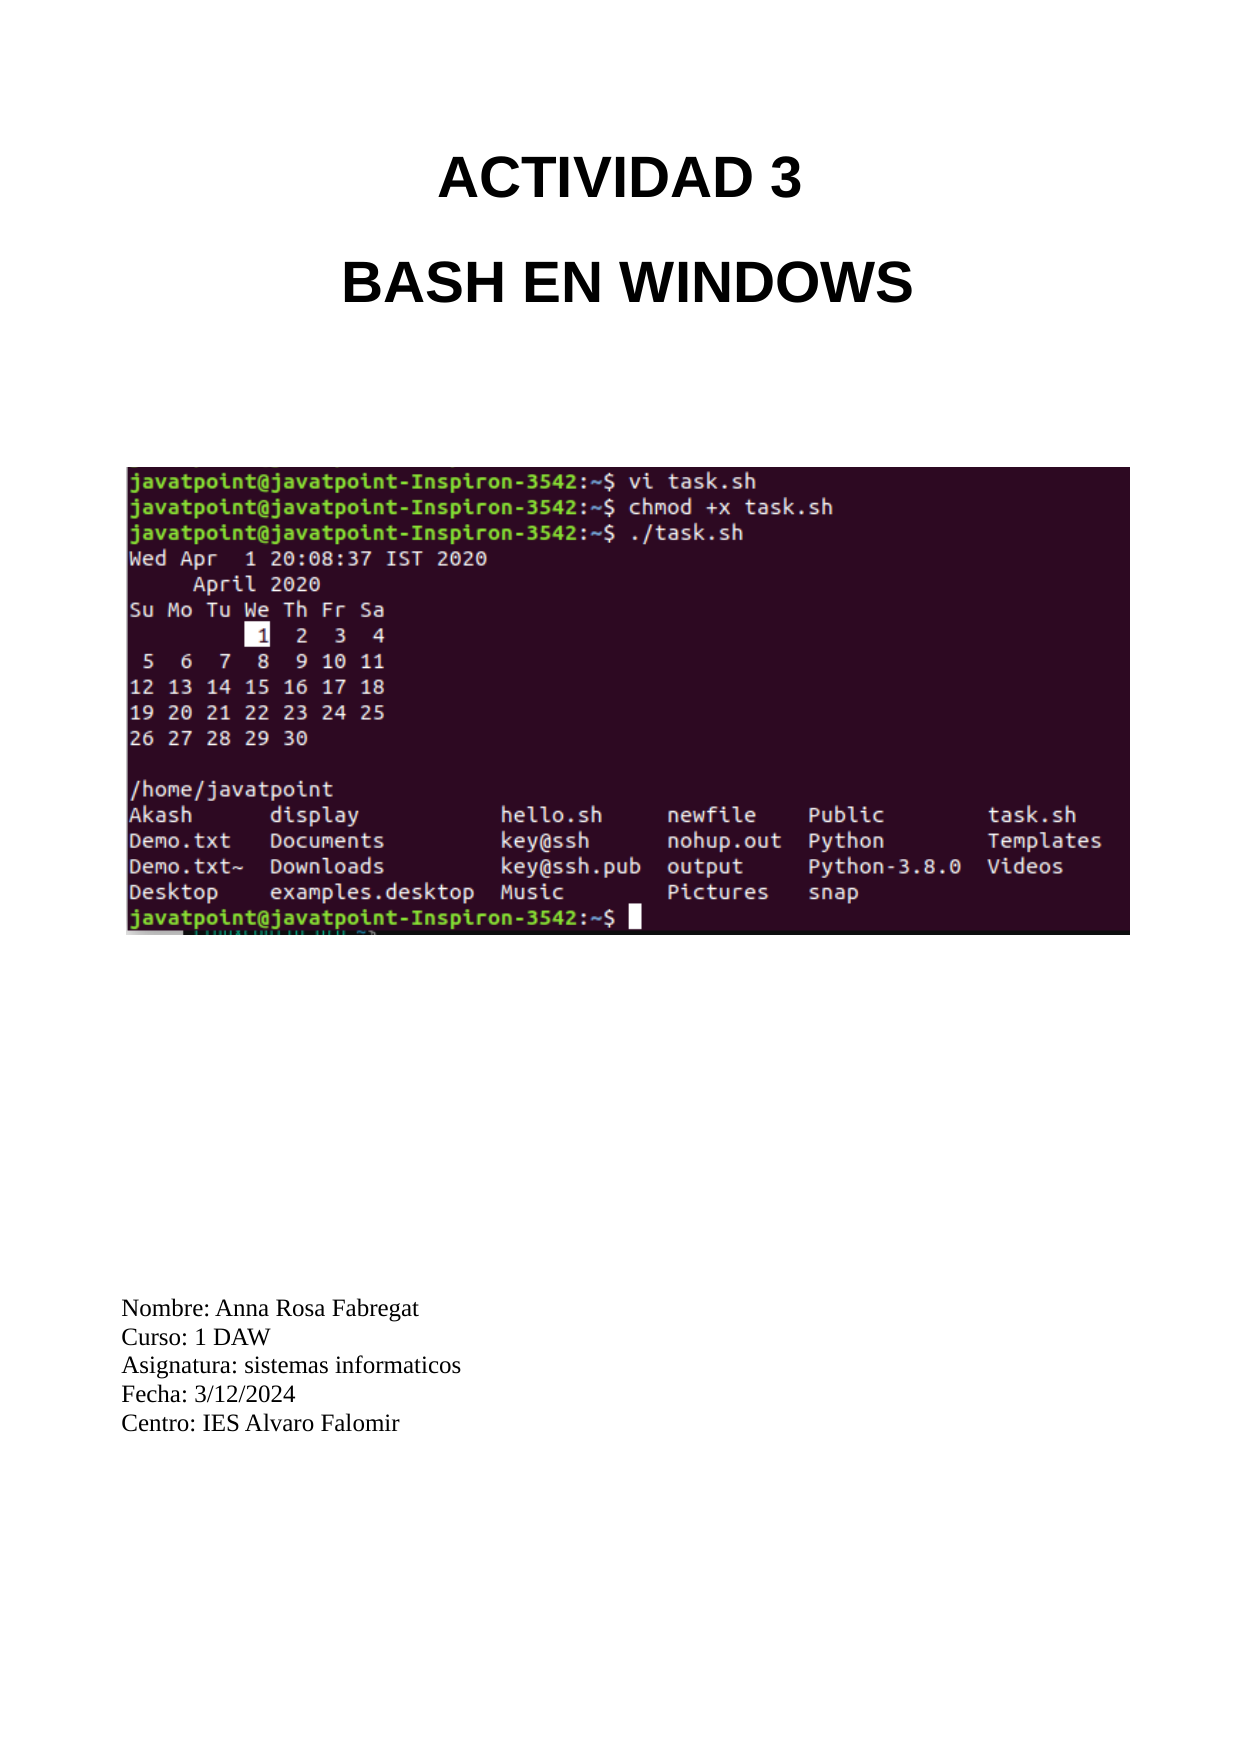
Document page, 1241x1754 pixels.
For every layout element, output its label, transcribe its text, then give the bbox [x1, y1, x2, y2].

title ACTIVIDAD 3 [118, 143, 1122, 210]
title BASH EN WINDOWS [118, 248, 1122, 315]
picture [126, 467, 1130, 935]
